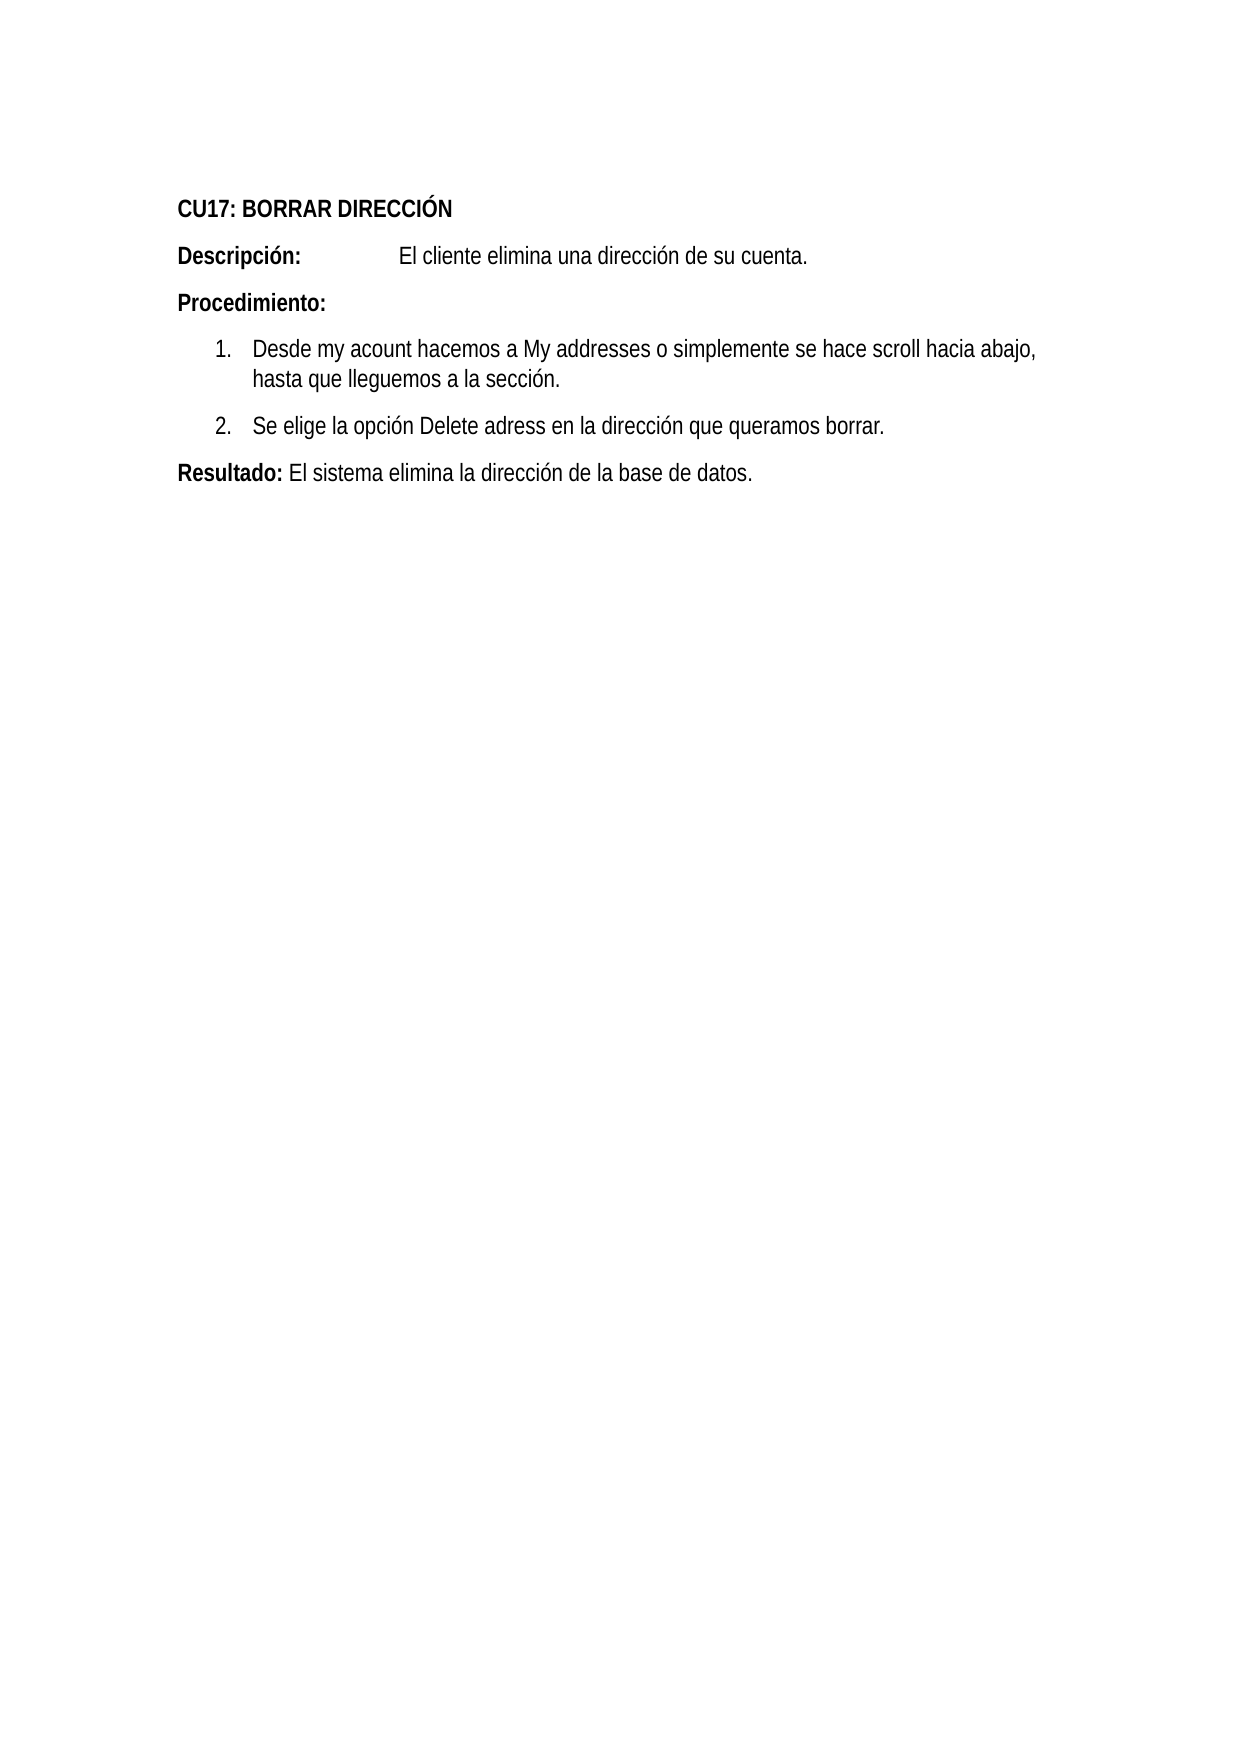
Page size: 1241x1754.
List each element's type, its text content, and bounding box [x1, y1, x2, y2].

list Desde my acount hacemos a My addresses o simplemente se hace scroll hacia abajo, hasta que lleguemos a la sección. [215, 334, 1063, 393]
text CU17: BORRAR DIRECCIÓN [177, 194, 1063, 223]
text Procedimiento: [177, 288, 1063, 316]
list Se elige la opción Delete adress en la dirección que queramos borrar. [215, 411, 1063, 439]
text Descripción: El cliente elimina una dirección de su cuenta. [177, 241, 1063, 269]
text Resultado: El sistema elimina la dirección de la base de datos. [177, 458, 1063, 486]
